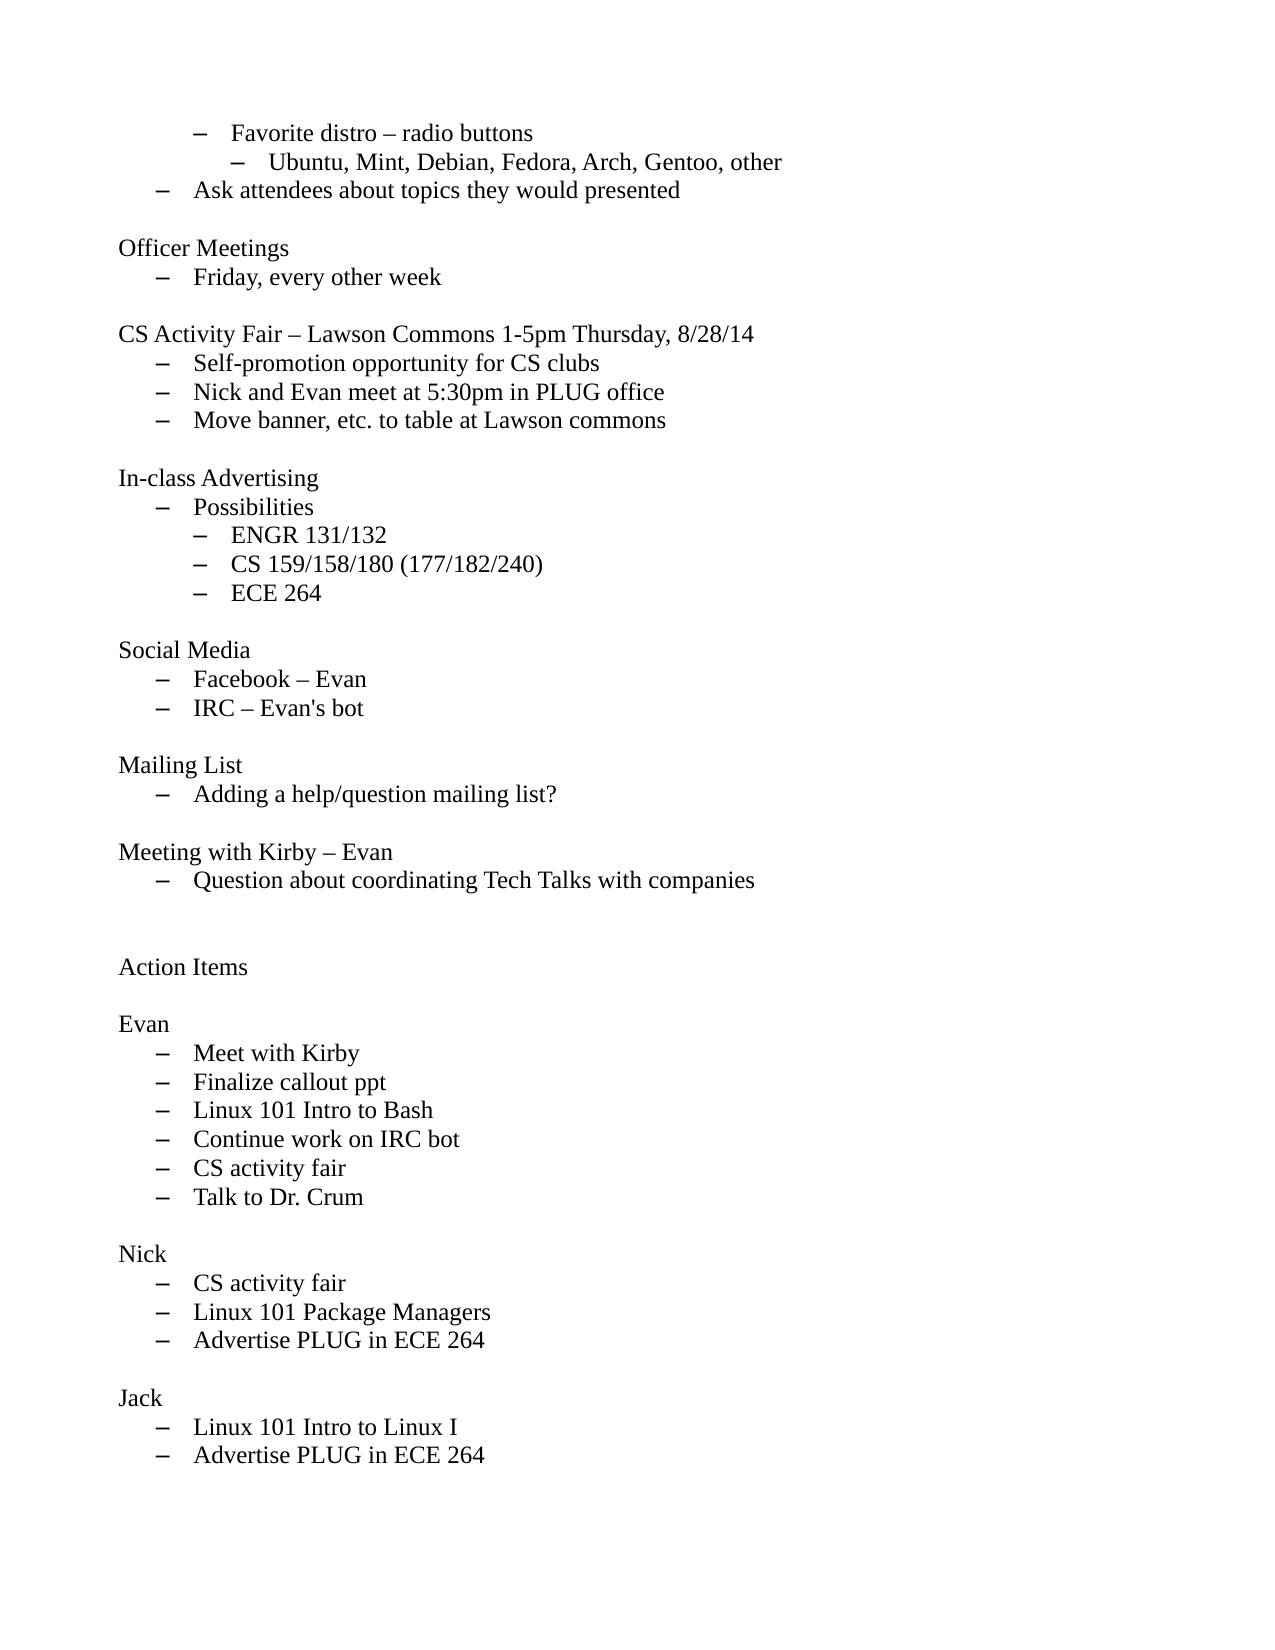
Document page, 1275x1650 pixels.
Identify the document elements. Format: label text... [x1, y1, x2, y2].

text Social Media [118, 636, 1157, 664]
list Talk to Dr. Crum [156, 1182, 1157, 1211]
text Jack [118, 1383, 1157, 1412]
list Question about coordinating Tech Talks with companies [156, 866, 1157, 894]
list Friday, every other week [156, 262, 1157, 291]
text Action Items [118, 952, 1157, 981]
list Facebook – Evan [156, 664, 1157, 693]
list ECE 264 [193, 578, 1157, 607]
list CS 159/158/180 (177/182/240) [193, 549, 1157, 578]
list IRC – Evan's bot [156, 693, 1157, 722]
list Nick and Evan meet at 5:30pm in PLUG office [156, 377, 1157, 406]
list CS activity fair [156, 1268, 1157, 1297]
list Meet with Kirby [156, 1038, 1157, 1067]
list Possibilities [156, 492, 1157, 521]
list Ask attendees about topics they would presented [156, 176, 1157, 204]
list Continue work on IRC bot [156, 1124, 1157, 1153]
list Adding a help/question mailing list? [156, 779, 1157, 808]
list Advertise PLUG in ECE 264 [156, 1441, 1157, 1469]
list Self-promotion opportunity for CS clubs [156, 348, 1157, 377]
list Linux 101 Intro to Linux I [156, 1412, 1157, 1441]
list ENGR 131/132 [193, 521, 1157, 549]
list Advertise PLUG in ECE 264 [156, 1326, 1157, 1354]
text Evan [118, 1009, 1157, 1038]
text Officer Meetings [118, 233, 1157, 262]
text In-class Advertising [118, 463, 1157, 492]
list Finalize callout ppt [156, 1067, 1157, 1096]
list Linux 101 Intro to Bash [156, 1096, 1157, 1124]
list Move banner, etc. to table at Lawson commons [156, 406, 1157, 434]
list Linux 101 Package Managers [156, 1297, 1157, 1326]
list Favorite distro – radio buttons [193, 118, 1157, 147]
text Mailing List [118, 751, 1157, 779]
text Nick [118, 1239, 1157, 1268]
list Ubuntu, Mint, Debian, Fedora, Arch, Gentoo, other [231, 147, 1157, 176]
text CS Activity Fair – Lawson Commons 1-5pm Thursday, 8/28/14 [118, 319, 1157, 348]
list CS activity fair [156, 1153, 1157, 1182]
text Meeting with Kirby – Evan [118, 837, 1157, 866]
